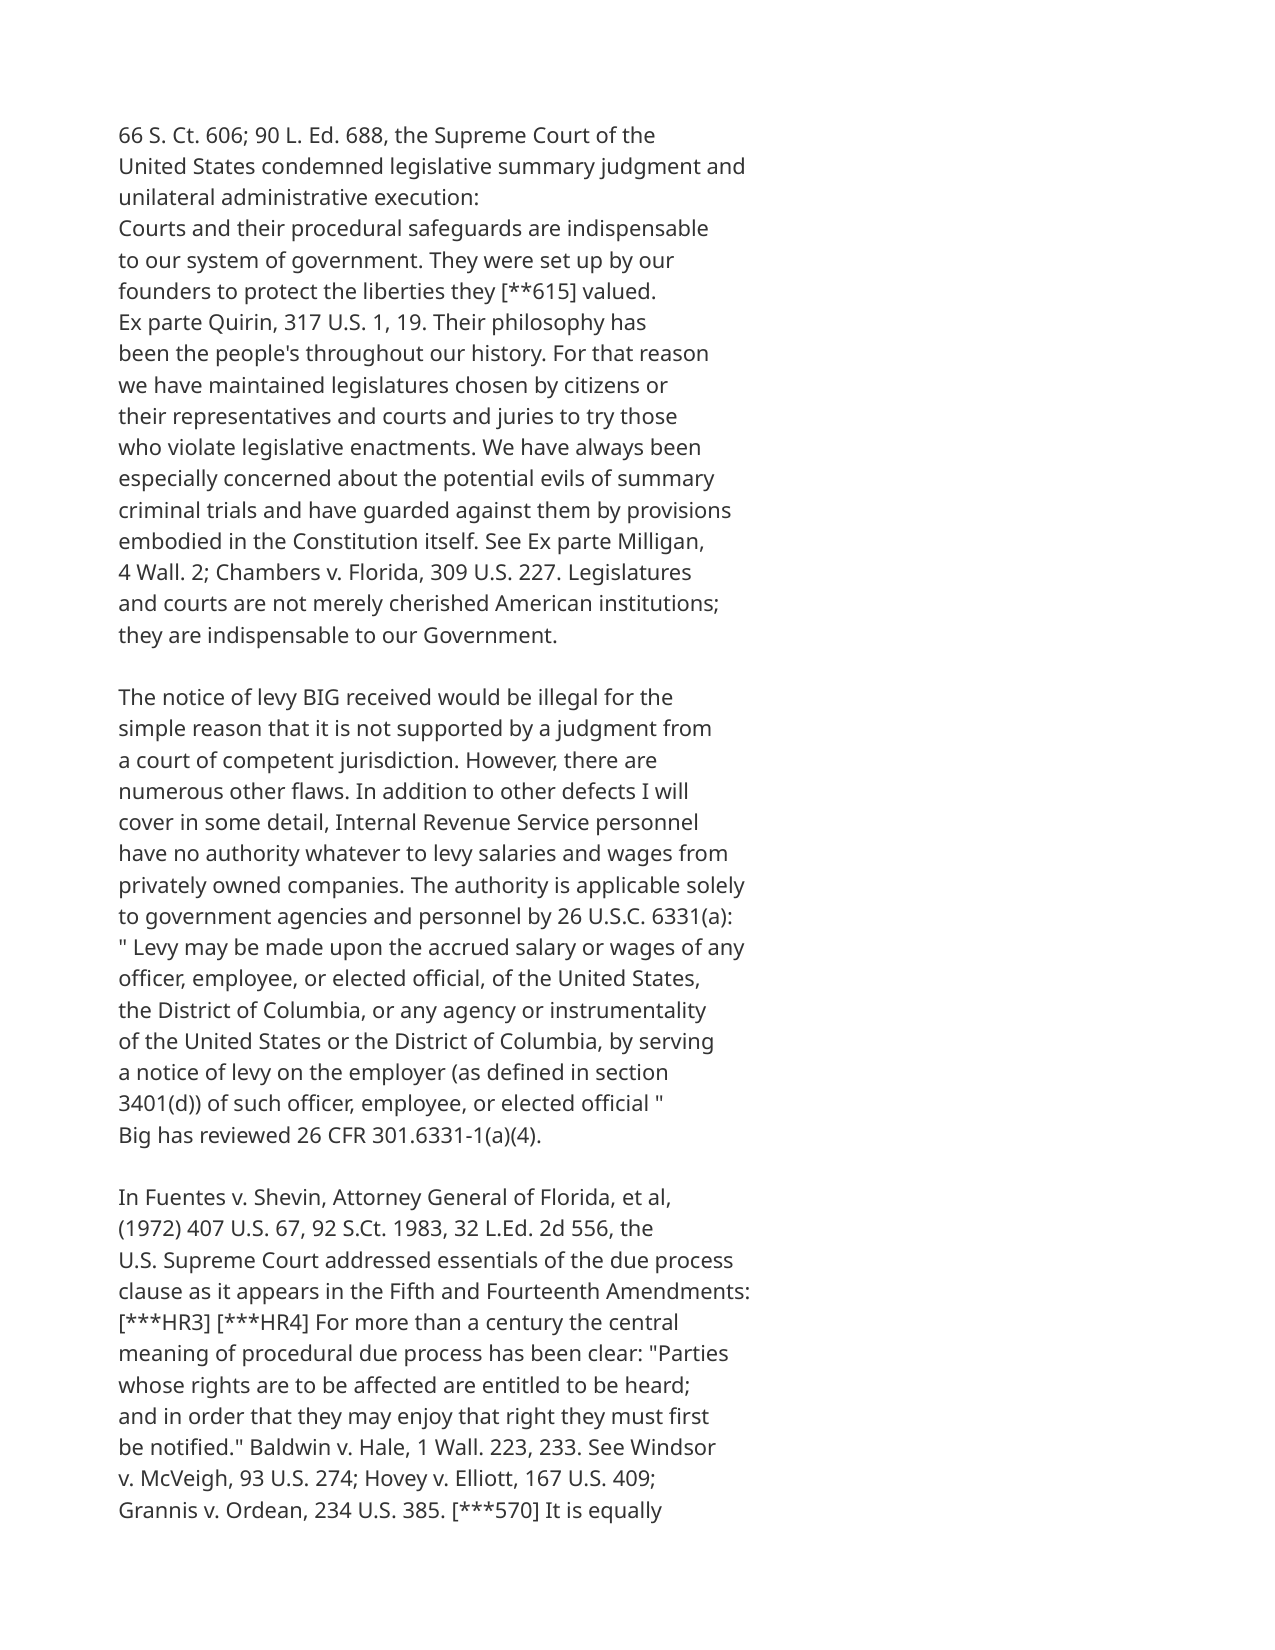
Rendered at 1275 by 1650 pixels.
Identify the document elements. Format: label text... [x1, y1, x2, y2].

text their representatives and courts and juries to try those [118, 399, 1157, 431]
text a notice of levy on the employer (as defined in section [118, 1056, 1157, 1087]
text v. McVeigh, 93 U.S. 274; Hovey v. Elliott, 167 U.S. 409; [118, 1462, 1157, 1493]
text the District of Columbia, or any agency or instrumentality [118, 993, 1157, 1024]
text United States condemned legislative summary judgment and [118, 149, 1157, 181]
text privately owned companies. The authority is applicable solely [118, 868, 1157, 899]
text cover in some detail, Internal Revenue Service personnel [118, 806, 1157, 837]
text especially concerned about the potential evils of summary [118, 462, 1157, 493]
text to our system of government. They were set up by our [118, 243, 1157, 274]
text unilateral administrative execution: [118, 181, 1157, 212]
text whose rights are to be affected are entitled to be heard; [118, 1368, 1157, 1399]
text and in order that they may enjoy that right they must first [118, 1399, 1157, 1431]
text we have maintained legislatures chosen by citizens or [118, 368, 1157, 399]
text a court of competent jurisdiction. However, there are [118, 743, 1157, 774]
text founders to protect the liberties they [**615] valued. [118, 274, 1157, 306]
text embodied in the Constitution itself. See Ex parte Milligan, [118, 524, 1157, 556]
text who violate legislative enactments. We have always been [118, 431, 1157, 462]
text The notice of levy BIG received would be illegal for the [118, 681, 1157, 712]
text simple reason that it is not supported by a judgment from [118, 712, 1157, 743]
text of the United States or the District of Columbia, by serving [118, 1024, 1157, 1056]
text to government agencies and personnel by 26 U.S.C. 6331(a): [118, 899, 1157, 931]
text Grannis v. Ordean, 234 U.S. 385. [***570] It is equally [118, 1493, 1157, 1524]
text [***HR3] [***HR4] For more than a century the central [118, 1306, 1157, 1337]
text U.S. Supreme Court addressed essentials of the due process [118, 1243, 1157, 1274]
text officer, employee, or elected official, of the United States, [118, 962, 1157, 993]
text 4 Wall. 2; Chambers v. Florida, 309 U.S. 227. Legislatures [118, 556, 1157, 587]
text Big has reviewed 26 CFR 301.6331-1(a)(4). [118, 1118, 1157, 1149]
text been the people's throughout our history. For that reason [118, 337, 1157, 368]
text In Fuentes v. Shevin, Attorney General of Florida, et al, [118, 1181, 1157, 1212]
text criminal trials and have guarded against them by provisions [118, 493, 1157, 524]
text numerous other flaws. In addition to other defects I will [118, 774, 1157, 806]
text Courts and their procedural safeguards are indispensable [118, 212, 1157, 243]
text clause as it appears in the Fifth and Fourteenth Amendments: [118, 1274, 1157, 1306]
text have no authority whatever to levy salaries and wages from [118, 837, 1157, 868]
text 66 S. Ct. 606; 90 L. Ed. 688, the Supreme Court of the [118, 118, 1157, 149]
text and courts are not merely cherished American institutions; [118, 587, 1157, 618]
text be notified." Baldwin v. Hale, 1 Wall. 223, 233. See Windsor [118, 1431, 1157, 1462]
text 3401(d)) of such officer, employee, or elected official " [118, 1087, 1157, 1118]
text Ex parte Quirin, 317 U.S. 1, 19. Their philosophy has [118, 306, 1157, 337]
text they are indispensable to our Government. [118, 618, 1157, 649]
text " Levy may be made upon the accrued salary or wages of any [118, 931, 1157, 962]
text (1972) 407 U.S. 67, 92 S.Ct. 1983, 32 L.Ed. 2d 556, the [118, 1212, 1157, 1243]
text meaning of procedural due process has been clear: "Parties [118, 1337, 1157, 1368]
